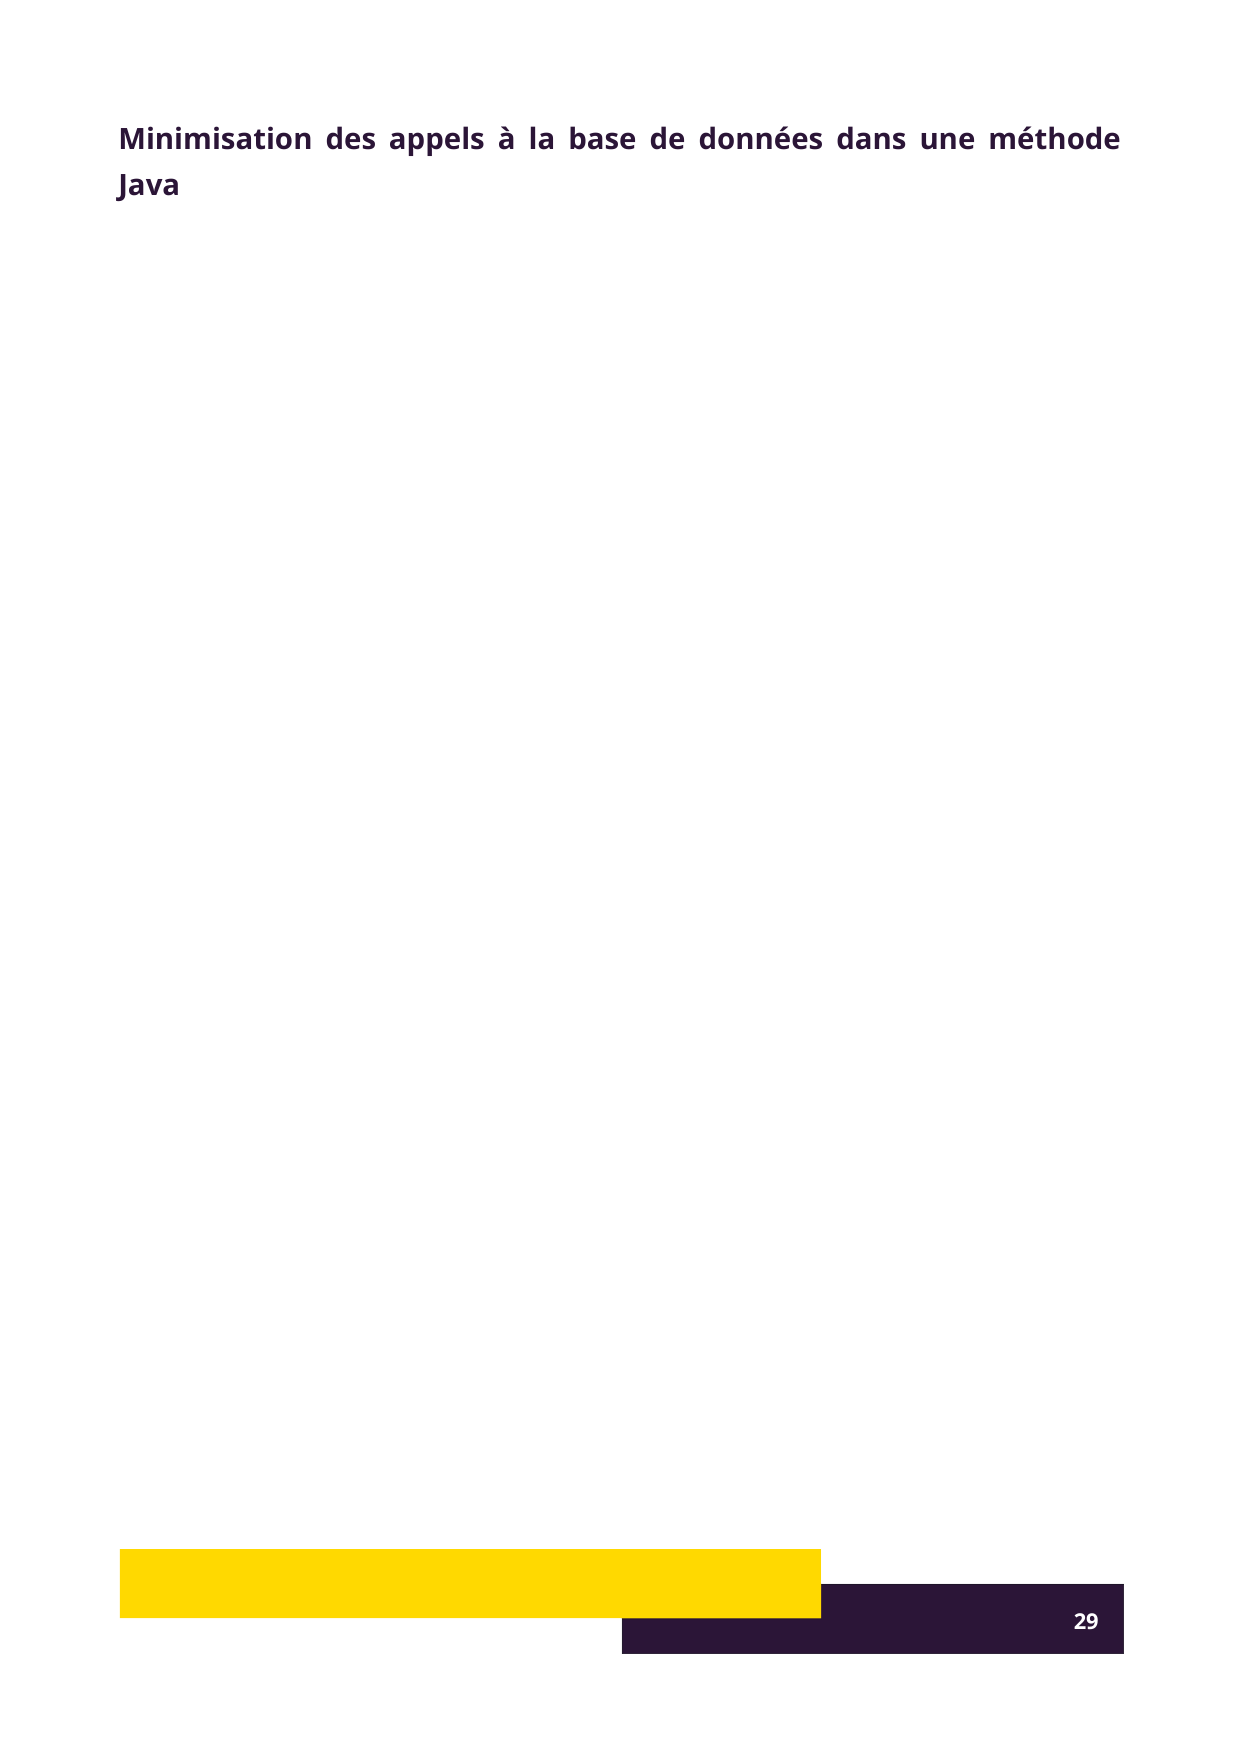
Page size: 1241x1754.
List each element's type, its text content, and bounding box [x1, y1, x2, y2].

picture [119, 1549, 1124, 1654]
subtitle Minimisation des appels à la base de données dans une méthode Java [118, 118, 1122, 204]
